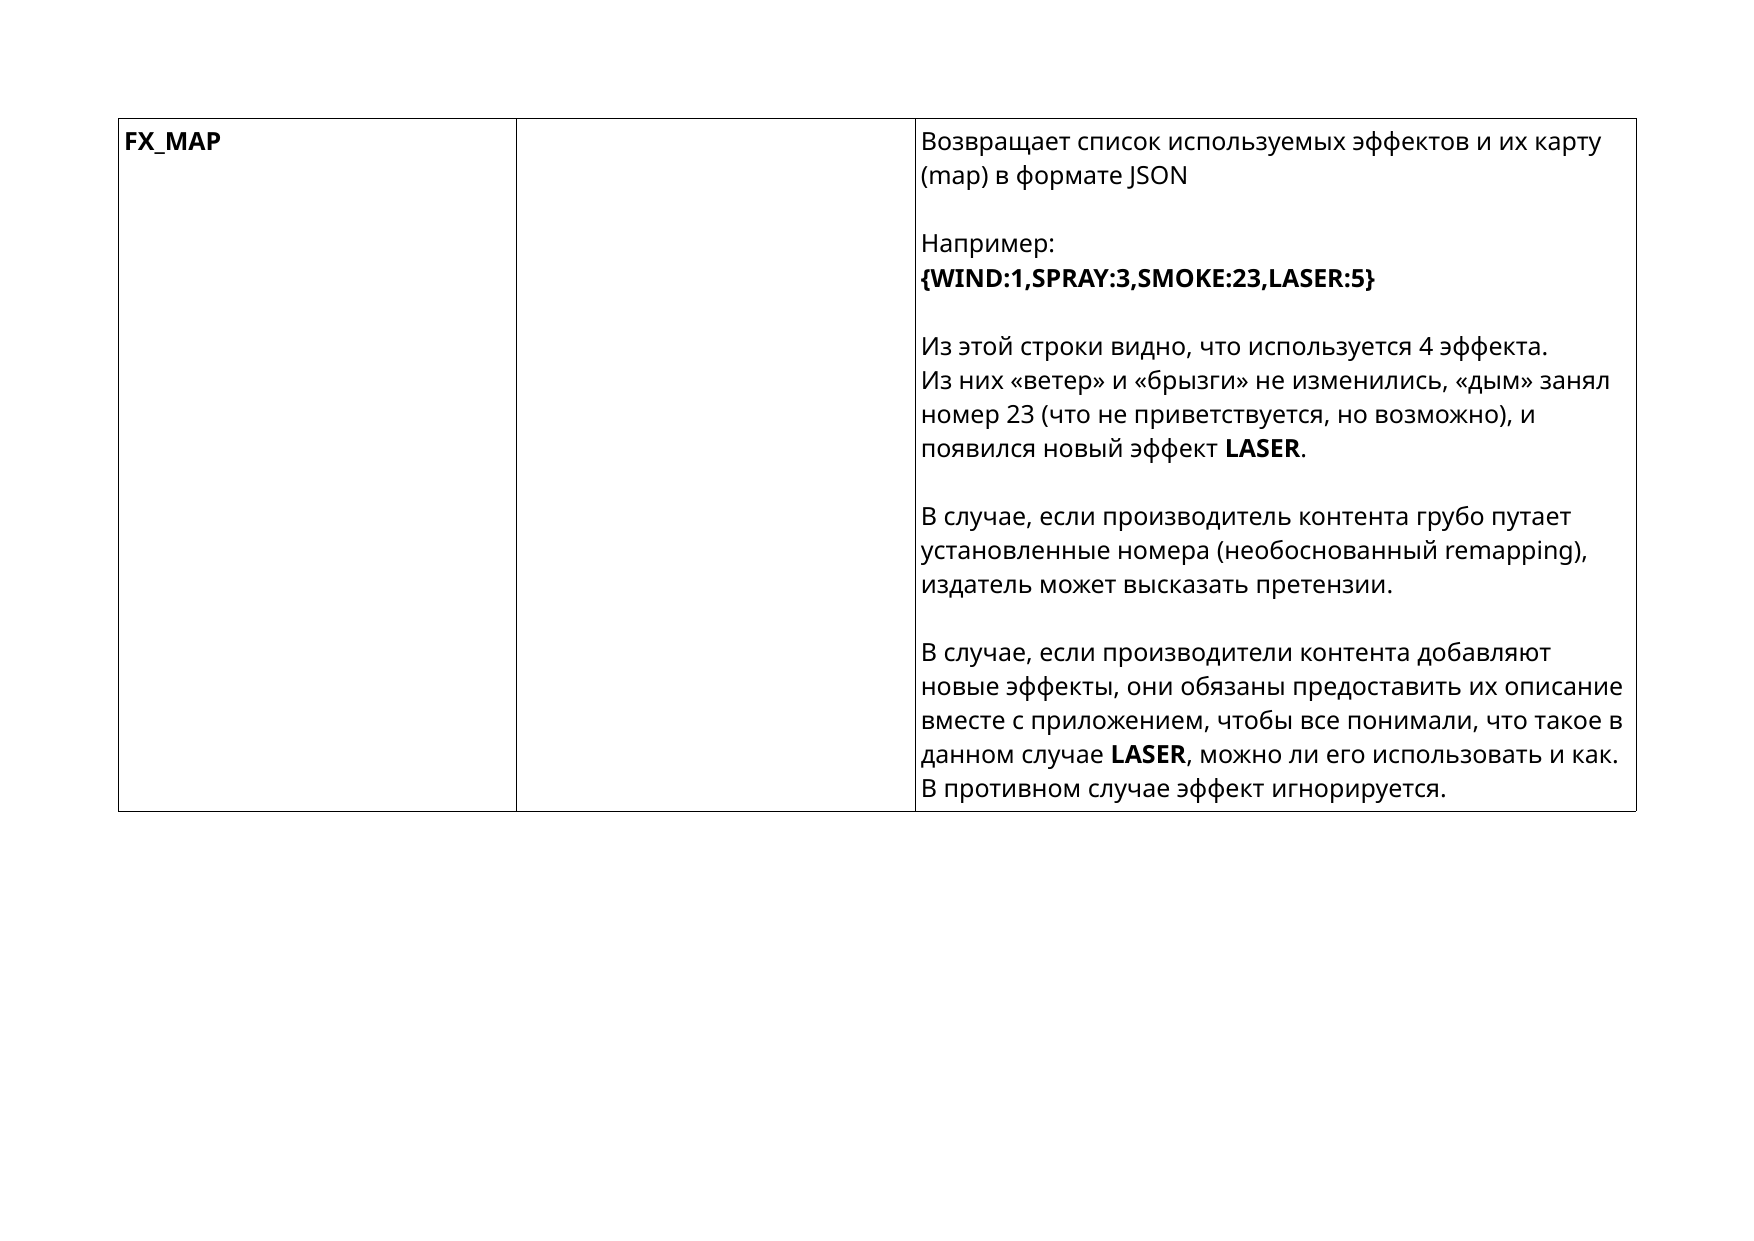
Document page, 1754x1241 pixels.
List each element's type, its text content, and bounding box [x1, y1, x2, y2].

table_cell Возвращает список используемых эффектов и их карту (map) в формате JSON Например: {WIND:1,SPRAY:3,SMOKE:23,LASER:5} Из этой строки видно, что используется 4 эффекта. Из них «ветер» и «брызги» не изменились, «дым» занял номер 23 (что не приветствуется, но возможно), и появился новый эффект LASER. В случае, если производитель контента грубо путает установленные номера (необоснованный remapping), издатель может высказать претензии. В случае, если производители контента добавляют новые эффекты, они обязаны предоставить их описание вместе с приложением, чтобы все понимали, что такое в данном случае LASER, можно ли его использовать и как. В противном случае эффект игнорируется. [916, 119, 1636, 811]
table_cell FX_MAP [119, 119, 516, 811]
table_cell [517, 119, 915, 811]
